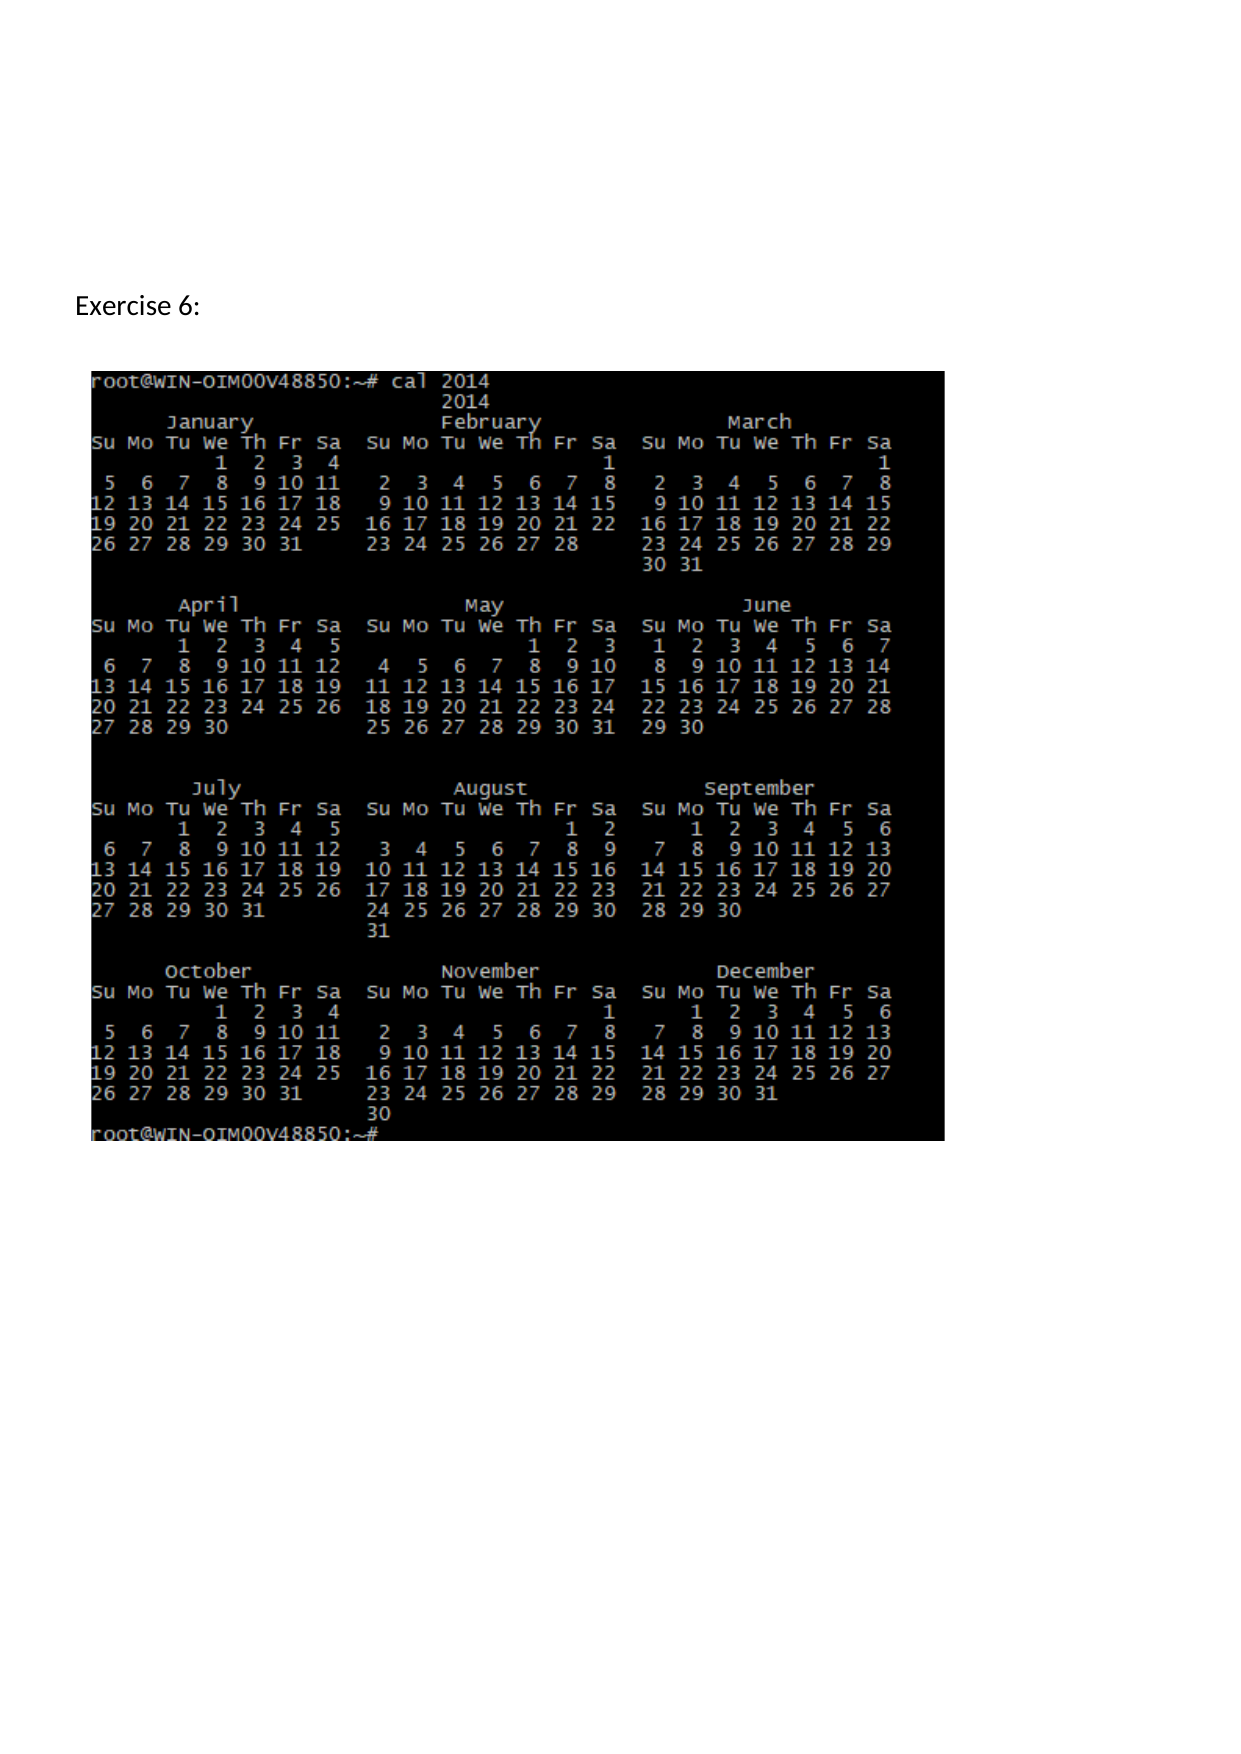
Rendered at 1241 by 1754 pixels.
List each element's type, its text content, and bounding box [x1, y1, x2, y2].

text Exercise 6: [75, 287, 1165, 323]
picture [91, 371, 945, 1141]
